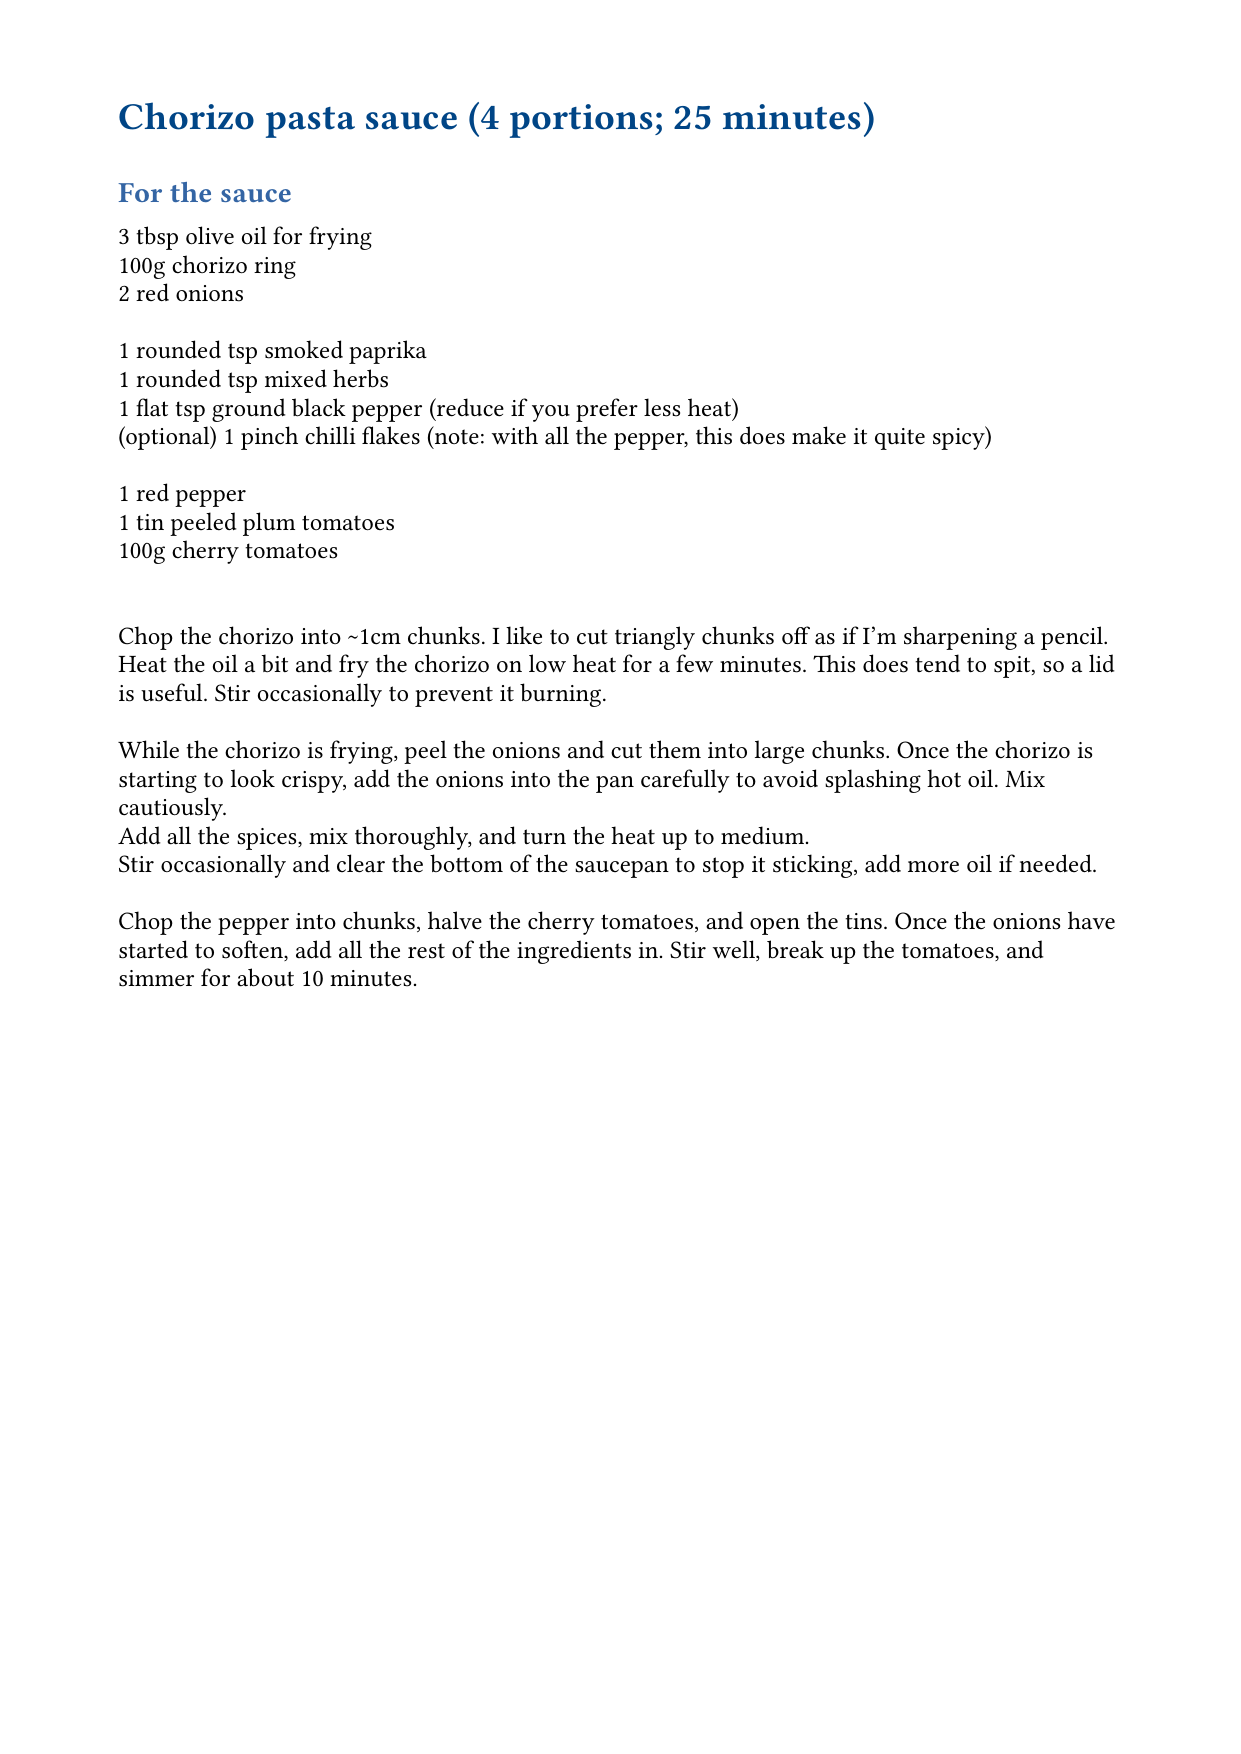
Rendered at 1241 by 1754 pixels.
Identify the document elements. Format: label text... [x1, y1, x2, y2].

text 2 red onions [118, 279, 1122, 308]
text Chop the pepper into chunks, halve the cherry tomatoes, and open the tins. Once the onions have started to soften, add all the rest of the ingredients in. Stir well, break up the tomatoes, and simmer for about 10 minutes. [118, 907, 1122, 993]
text 1 rounded tsp smoked paprika [118, 336, 1122, 365]
text Add all the spices, mix thoroughly, and turn the heat up to medium. [118, 822, 1122, 850]
text Stir occasionally and clear the bottom of the saucepan to stop it sticking, add more oil if needed. [118, 850, 1122, 879]
text 1 tin peeled plum tomatoes [118, 508, 1122, 536]
text 100g chorizo ring [118, 251, 1122, 279]
subtitle For the sauce [118, 177, 1122, 210]
text 1 red pepper [118, 479, 1122, 508]
text 100g cherry tomatoes [118, 536, 1122, 565]
text Chop the chorizo into ~1cm chunks. I like to cut triangly chunks off as if I’m sharpening a pencil. [118, 622, 1122, 650]
text (optional) 1 pinch chilli flakes (note: with all the pepper, this does make it quite spicy) [118, 422, 1122, 451]
text Heat the oil a bit and fry the chorizo on low heat for a few minutes. This does tend to spit, so a lid is useful. Stir occasionally to prevent it burning. [118, 650, 1122, 707]
text 1 flat tsp ground black pepper (reduce if you prefer less heat) [118, 393, 1122, 422]
text While the chorizo is frying, peel the onions and cut them into large chunks. Once the chorizo is starting to look crispy, add the onions into the pan carefully to avoid splashing hot oil. Mix cautiously. [118, 736, 1122, 822]
text 3 tbsp olive oil for frying [118, 222, 1122, 251]
subtitle Chorizo pasta sauce (4 portions; 25 minutes) [118, 96, 1122, 139]
text 1 rounded tsp mixed herbs [118, 365, 1122, 393]
